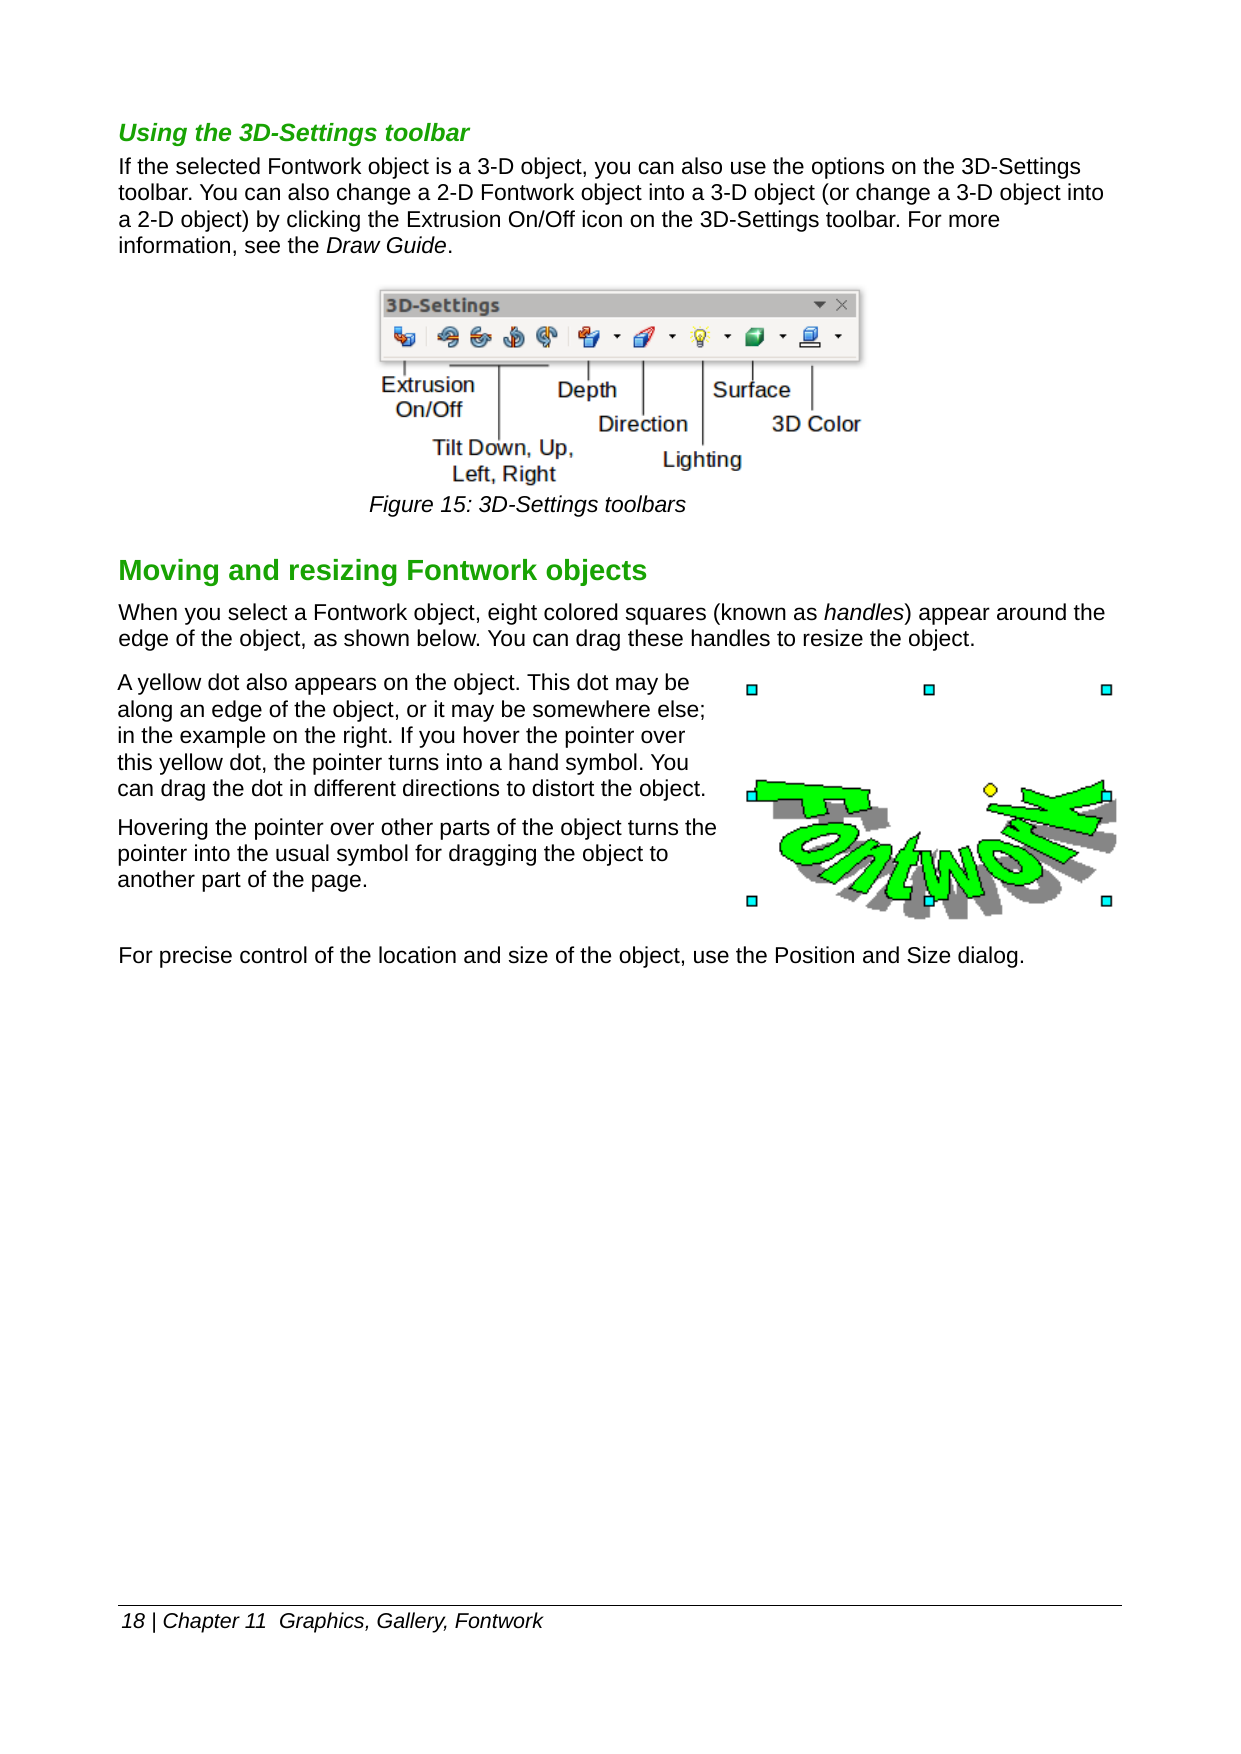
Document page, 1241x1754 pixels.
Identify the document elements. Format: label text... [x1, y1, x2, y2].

subtitle Moving and resizing Fontwork objects [118, 553, 1122, 587]
table_header A yellow dot also appears on the object. This dot may be along an edge of the object, or it may be somewhere else; in the example on the right. If you hover the pointer over this yellow dot, the pointer turns into a hand symbol. You can drag the dot in different directions to distort the object. Hovering the pointer over other parts of the object turns the pointer into the usual symbol for dragging the object to another part of the page. [111, 664, 725, 942]
text For precise control of the location and size of the object, use the Position and Size dialog. [118, 942, 1122, 968]
text If the selected Fontwork object is a 3-D object, you can also use the options on the 3D-Settings toolbar. You can also change a 2-D Fontwork object into a 3-D object (or change a 3-D object into a 2-D object) by clicking the Extrusion On/Off icon on the 3D-Settings toolbar. For more information, see the Draw Guide. [118, 153, 1122, 258]
picture [742, 669, 1117, 921]
subtitle Using the 3D-Settings toolbar [118, 118, 1122, 147]
table_header [725, 664, 1122, 942]
picture [368, 282, 872, 492]
text When you select a Fontwork object, eight colored squares (known as handles) appear around the edge of the object, as shown below. You can drag these handles to resize the object. [118, 598, 1122, 651]
text Figure 15: 3D-Settings toolbars [369, 492, 871, 517]
